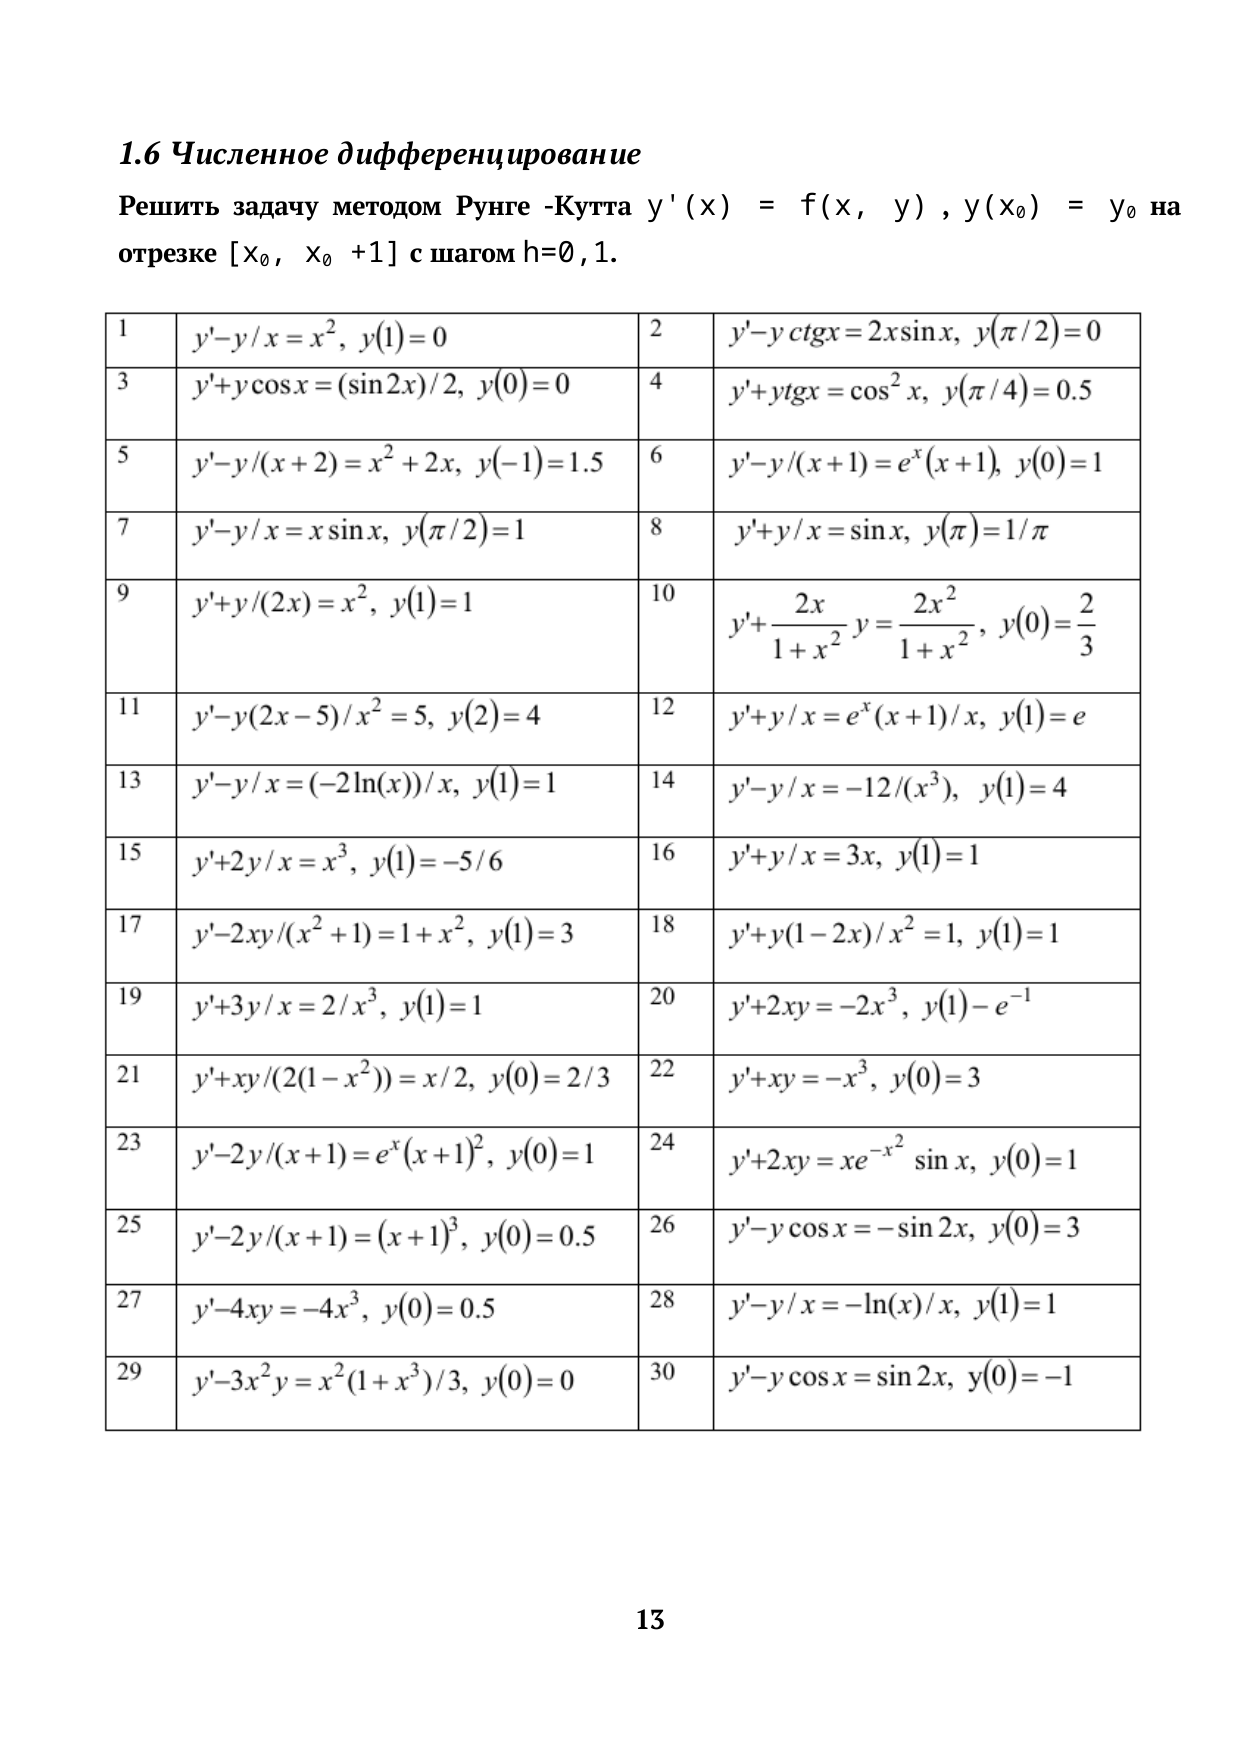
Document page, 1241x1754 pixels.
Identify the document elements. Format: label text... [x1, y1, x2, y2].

picture [96, 301, 1159, 1446]
text Решить задачу методом Рунге -Кутта y'(x) = f(x, y) , y(x0) = y0 на отрезке [x0, х0 +1] c шагом h=0,1. [118, 184, 1181, 271]
subtitle 1.6 Численное дифференцирование [118, 133, 1181, 171]
